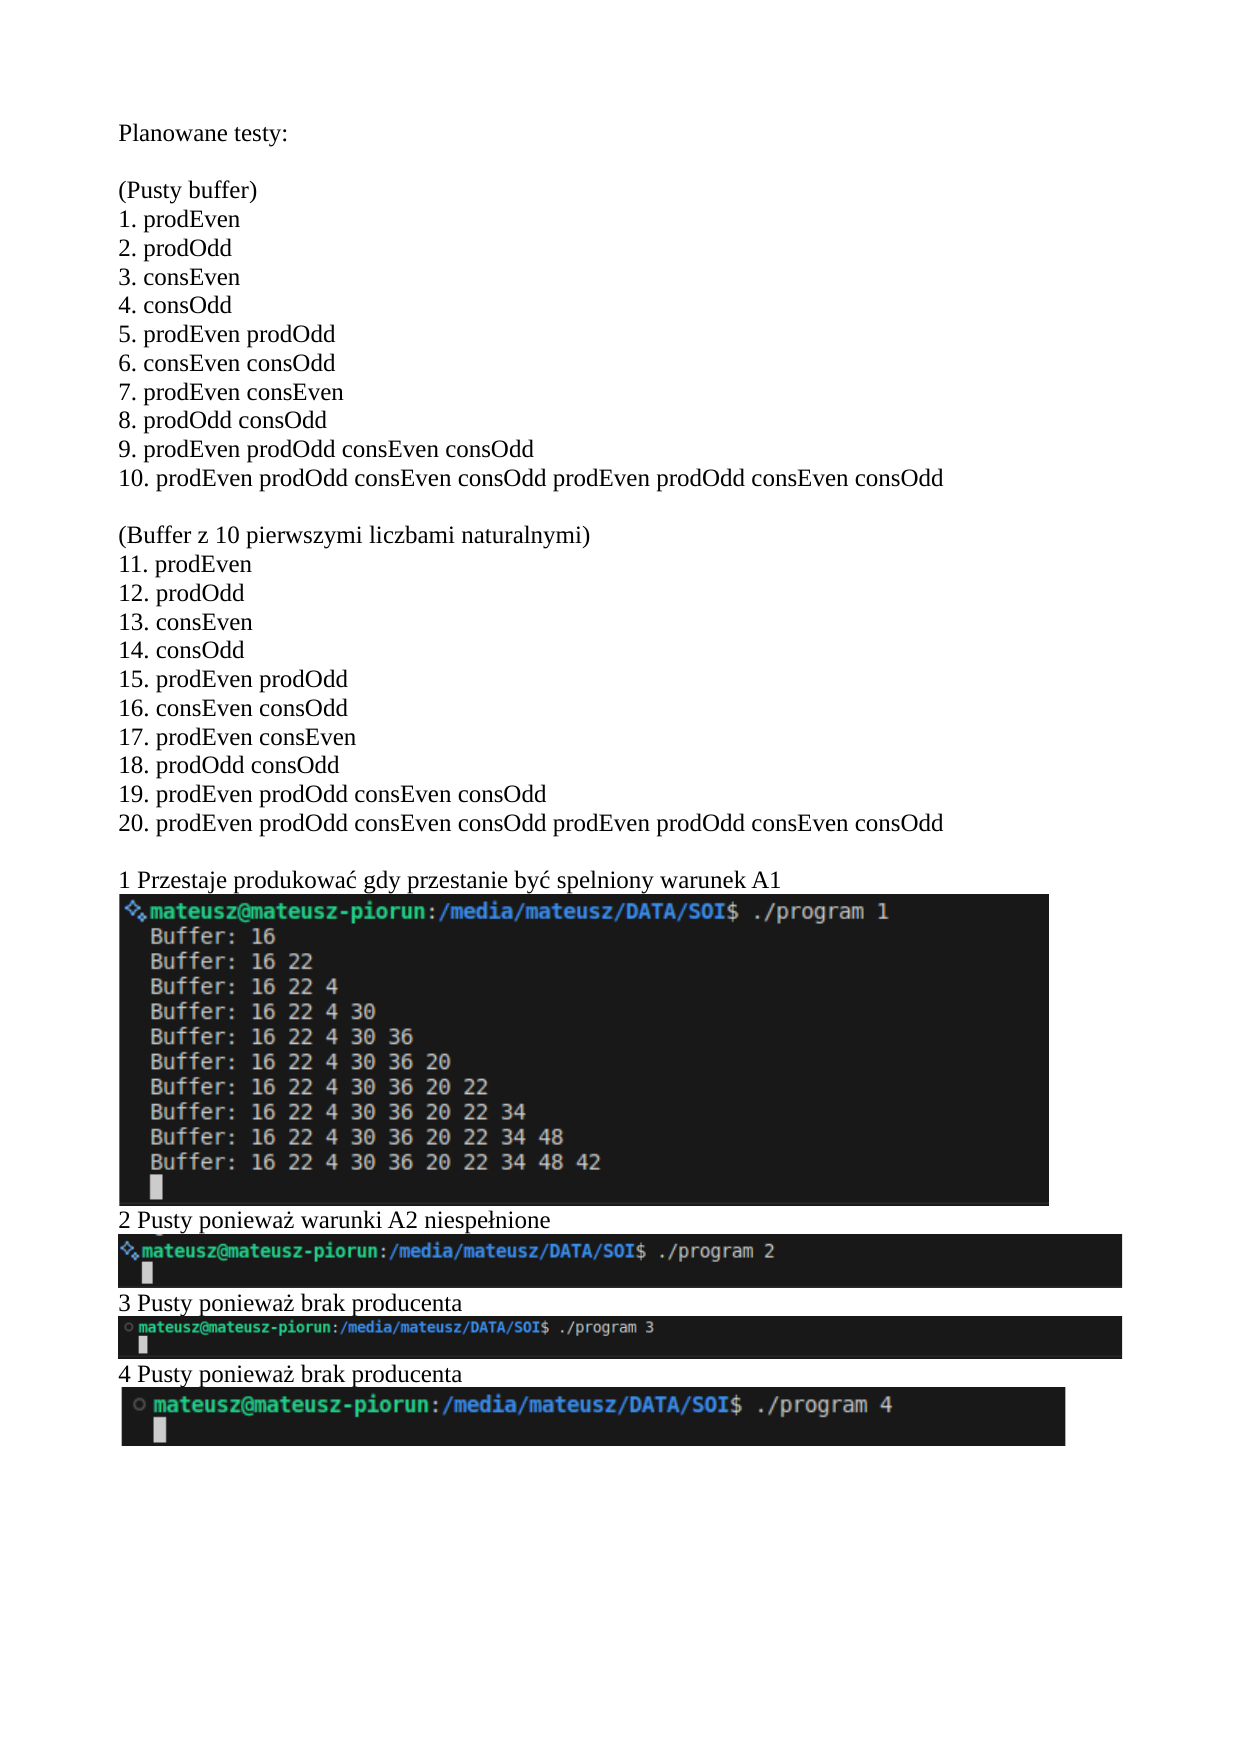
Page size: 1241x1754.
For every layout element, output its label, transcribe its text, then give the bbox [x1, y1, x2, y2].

picture [119, 894, 1049, 1206]
text 1. prodEven 2. prodOdd 3. consEven 4. consOdd 5. prodEven prodOdd 6. consEven consOdd 7. prodEven consEven 8. prodOdd consOdd 9. prodEven prodOdd consEven consOdd 10. prodEven prodOdd consEven consOdd prodEven prodOdd consEven consOdd [118, 204, 1122, 492]
text 3 Pusty ponieważ brak producenta [118, 1288, 1122, 1316]
picture [118, 1316, 1123, 1359]
text (Buffer z 10 pierwszymi liczbami naturalnymi) [118, 521, 1122, 549]
picture [121, 1387, 1066, 1446]
text Planowane testy: [118, 118, 1122, 147]
picture [118, 1234, 1123, 1288]
text 4 Pusty ponieważ brak producenta [118, 1359, 1122, 1388]
text 2 Pusty ponieważ warunki A2 niespełnione [118, 894, 1122, 1234]
text 1 Przestaje produkować gdy przestanie być spelniony warunek A1 [118, 866, 1122, 894]
text 11. prodEven 12. prodOdd 13. consEven 14. consOdd 15. prodEven prodOdd 16. consEven consOdd 17. prodEven consEven 18. prodOdd consOdd 19. prodEven prodOdd consEven consOdd 20. prodEven prodOdd consEven consOdd prodEven prodOdd consEven consOdd [118, 549, 1122, 837]
text (Pusty buffer) [118, 176, 1122, 204]
